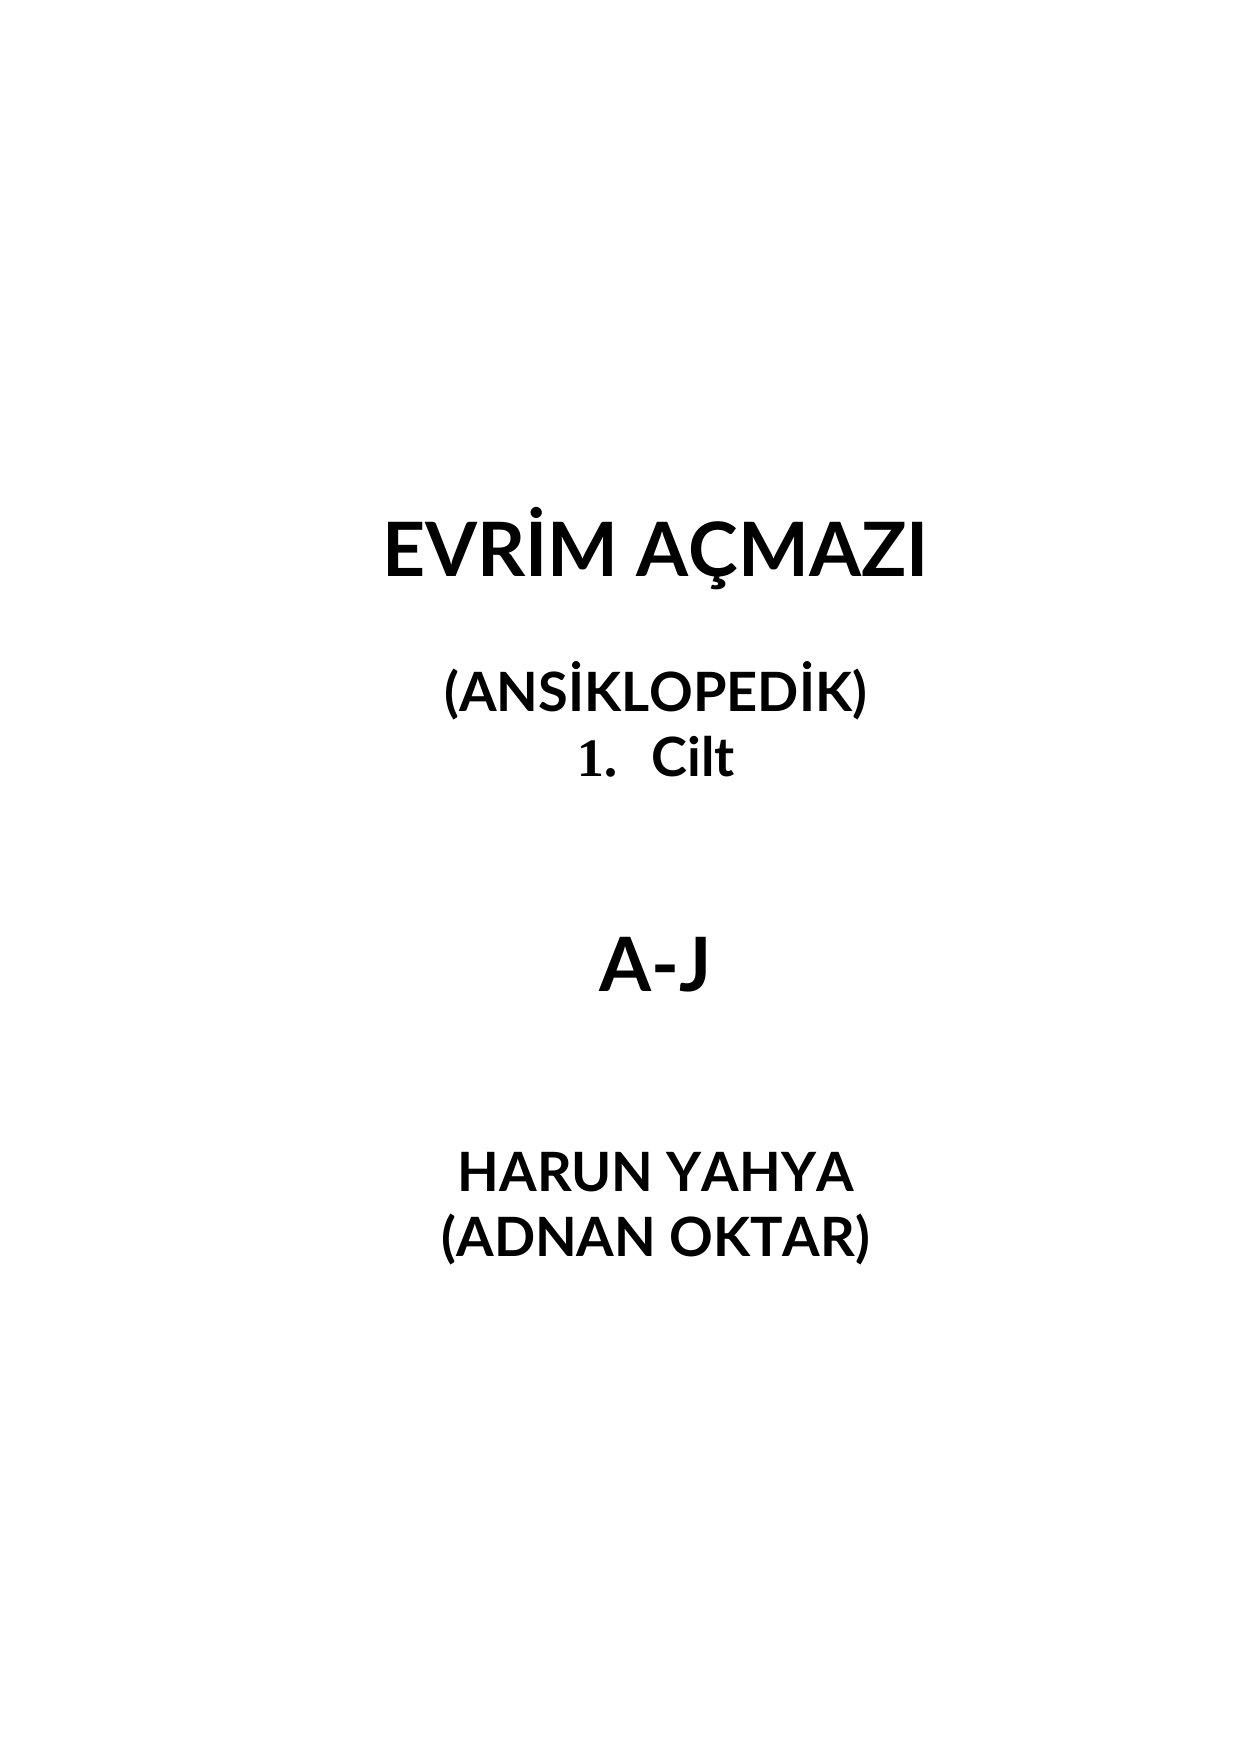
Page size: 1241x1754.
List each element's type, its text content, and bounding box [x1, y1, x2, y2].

text (ADNAN OKTAR) [177, 1203, 1075, 1268]
text (ANSİKLOPEDİK) [177, 657, 1075, 722]
text EVRİM AÇMAZI [177, 502, 1075, 592]
text A-J [177, 918, 1075, 1008]
text HARUN YAHYA [177, 1138, 1075, 1203]
list Cilt [236, 722, 1075, 788]
